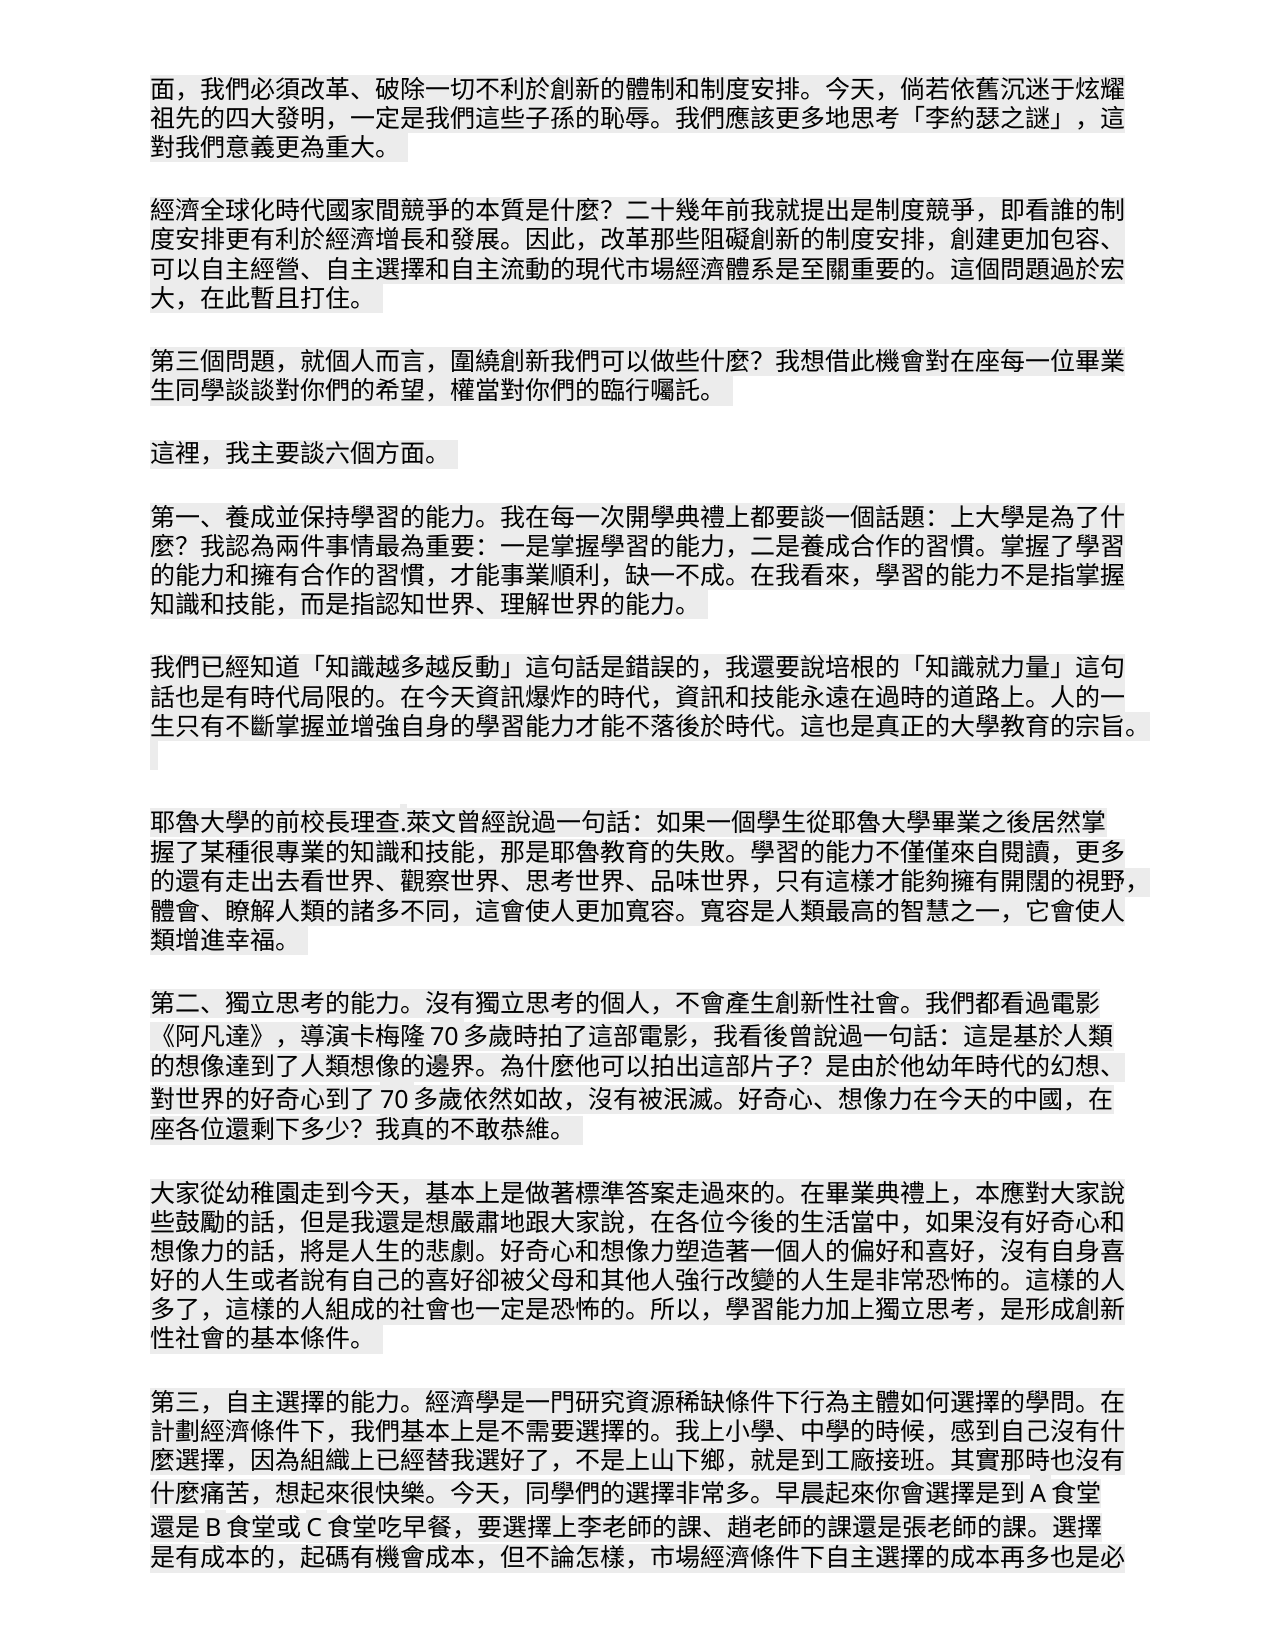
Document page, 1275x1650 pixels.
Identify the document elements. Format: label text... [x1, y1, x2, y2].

text 我覺得這講稿應該保留下來，所以貼上。講得很好，很動人。 大陸跟台灣方方面面真的很不一樣，在台灣學界，就是一堆低能敗德不學無術綠油油的鳥人，每天講些鳥話，教出一些品格低劣的腦殘學生。 講到川普，他是個天才。如果他都能打敗美國，殺出重圍，贏得選舉，憑什麼打不敗中國？我們原本以為，只要按照既定的步伐，只要時間一到，自然就能走到目的地，成為武林盟主。但是，現在看起來，這只是一種願望，而非既成事實。 老大老二兩強相爭，一旦拉開序幕，很難打兩下就結束，總得分出個勝負。貿易戰也好，貨幣戰也罷，當其中一方(特別是老大那一方)趨於落敗時，我沒法想像他會說 "好吧，我輸了，很高興跟你進行比賽"。至少在中美之間，我比較能想像的發展就是軍事對決，全面的或局部的。 即便是老二落敗，他也不太可能就此做罷，因為事實上在奉行帝國作風的老大的遊戲規則裏，只有絕對的一，沒有二，沒有老二的容身之處，所有人都必須臣服，任其為所欲為。我不相信祖國人民會接受這樣一種結局。 簡單說，我對世界的未來仍是悲觀的，並非預見誰勝誰負，而是預見世界共榮發展的太平日子依然遙遠，而且勢必一路坎坷。目前只是第一局，第一里路。 基本上，我仍然押祖國勝出(因為我相信人心厭惡不義，相信文化，相信價值，相信美，相信善，相信人性，相信那些無法定量肉眼不可見的東西遠多於相信數據和武力)，但我同時也明白，信心和自大往往只是一線之隔。 陳真 2018. 07. 12. ================ https://www.upmedia.mg/news_info.php?SerialNo=43911 中國的國家命運與個人命運－吉林大學經濟學院院長李曉畢業講詞 吉林大學微信公眾號 2018年07月07日 中美貿易戰真的要打響了，但主動權不在中國手裡。（湯森路透） 本文為吉林大學經濟學院、金融學院院長李曉教授在2018年畢業典禮上的講話，原標題為《國家命運與個人命運》，摘自吉林大學微信公眾號。 親愛的經濟學院、金融學院的全體畢業生同學，尊敬的畢業生家長，經濟學院的各位領導和老師，大家下午好！ 大家可能注意到，與以往不同，今天我準備了個講話提綱，因為我認真地做了一些準備，權當是我給各位同學們上的最後一堂課，也包含著對各位同學的囑託。 今天我想講三個方面的問題：第一是中美貿易戰對我們意味著什麼？第二是我們應當從中吸取什麼樣的教訓？第三是想借此機會談幾點對同學們未來工作、生活的囑託和希望。 第一個問題：中美貿易戰對我們意味著什麼？ 從今年三月份一直到今天，世界上最為吸引眼球的事件不再是敘利亞，不再是北朝鮮，不再是俄羅斯世界盃，而是中美關係。具體說，就是中美貿易戰真的要打響了。這是我們最不情願看到的，也是力圖避免的事情。但問題是主動權不在我們手裡。對於這場貿易戰，我的關注點不在貿易領域，它使我有著更為深重的憂慮和危機感。 首先，從貿易角度來看，既然是美國發動的貿易戰，那麼權且按照美國方面的統計來看下面一組資料。去年，中國從美國的進口額為1300億美元。前不久中國自衛性地反擊了美國，徵收美國500億美元商品的25%的關稅以後，特朗普又下令加征了我們2000億美元，然後再準備如果中國反擊，會再加增2000億美元。 這是個簡單的算術問題。去年中國向美國出口約5000億美元，現在兩個2000億加上一個500億，他動用了4500億，還剩下500億美元左右的額度。而我們已經動用了500還剩800億，美國追加的這2000億，我們跟不上了。如果我們也同額度回擊，不僅是將從美國的進口商品清零，而是負進口了，理論、實踐上都是不現實的。這是美國對中國做出最具羞辱性的行為，但是沒有辦法，因為我們對美國市場依賴太深。 我們知道，由於全球價值鏈的形成與發展，國家間的分工已經從產業內部分工發展到產品內部的分工。我們稱之為生產工序的專業化。因此，一個國家在貿易中實際獲得的收益與其實際貿易收支狀況未必呈正向關係。再加上在此過程中，中美雙方的統計方式不同，如是否將經香港的轉口貿易統計在內，以及是按商品的離岸價格還是到岸價格統計等方面雙方存在分歧，所以美方統計的中國對美貿易順差比我方統計多出1000億美元左右。 按照美國商務部統計，美國對華貿易逆差從1985年開始的6億美元增加到2017年的3752億美元，創歷史新高。這期間美國對華貿易逆差總額達到4.7萬億美元。而去年，美國對華貿易逆差占到了整個美國對外貿易逆差的將近一半。再從中國來看，我們對美國的順差從2010年以來的八年時間裡，平均超過78%，有四年超過80%，一年超過130%。 這些資料意味這什麼？說明對美貿易順差成為中國經常專案順差的最重要部分，沒有了對美貿易順差，我們的經常項目順差將會大大縮小。 另一方面，我們對美國製造業及其核心技術的依賴更為嚴重。「中興事件」雖然尚未結束，但僅就目前的後果來看，不只是十幾億美元罰金的問題，美國國會已經否決了特朗普總統暫緩中止中興業務的提案，即便最終通過該項提案，恐怕也要按照美國人的規則來改組中興的管理層及企業管理機制和運行規則，美國甚至要派出一個監督官到這家中國企業。這起事件足以讓我們清醒地看到自己同美國之間巨大的技術差距以及對美國核心技術的嚴重依賴。 同時，我們對美國農產品的依賴也同樣比較嚴重。去年，中國自產大豆1400萬噸，總進口是9554萬噸。大豆生產是非常耗費土地的，平均每生產一噸大豆需要八畝土地。這些進口大豆若是換成中國自種，要消耗7.6億畝的土地。而中國的農業耕地紅線是21億畝，拿出三分之一的土地種大豆可能嗎？答案很明顯。不進口可以嗎？很難。因為人民對高品質生活的嚮往和需求，使得植物蛋白是不可或缺的。而且這些蛋白加工以後的殘渣可以用來喂豬喂牛，保障畜牧業發展。如果不進口，大豆及其附屬品的價格都要提高，意味著要出現某些生活必需品的物價上漲。有人說，我們轉向巴西進口吧！問題是，全球大豆生產的相當大部分被幾家美國公司控制著。巴西大豆從生產、運營到銷售幾乎都是美國公司控制的。 全球大豆生產的相當大部分被幾家美國公司控制著。巴西大豆從生產、運營到銷售幾乎都是美國公司控制的。（湯森路透） 更為本質性的，是我們對「美元體系」的依賴。聽過我課的同學們，一定清楚這個原理。 總體來看，現今的「美元體系」主要靠三個機制來運行： 一個是商品美元還流機制。中國、日本、德國等「貿易國家」向美國出口賺取美元以後，還要將其中相當大部分借給美國。美元是世界清算貨幣、結算貨幣和主要的資本市場交易貨幣，如果不借給它，美國需要自己滿足基礎貨幣發行的話，它就會印鈔，有可能引發美元貶值。 這意味一方面，我們本身擁有的美元儲備縮水，這是我們不願意看到的，另一方面美元貶值意味著我們本幣升值，對出口非常不利。所以，作為「貿易國家」的悲劇就在於，我們需要被動地維持美元匯率的穩定，儘量不讓美元貶值。也就是說，世界上最大的債權國要維持世界上最大的債務國的貨幣穩定，這是商品美元還流機制迫使我們承擔的被動責任，也是我們大量購買美國國債、公司債的原因。 第二個機制是石油交易的美元計價機制。1971年尼克森關閉「黃金視窗」、美元與黃金脫鉤之後，美元面臨的最大問題是如何確保自身的儲備貨幣地位。為此，美國迅速找到了石油這種工業血液，聯合沙特等國建立了石油交易的美元計價機制。這就意味著其他國家若要進口石油必須用美元支付，因而就必須儲備美元。這樣，美元在與黃金脫鉤之後依然牢固地保持著全球儲備貨幣的地位。 第三個是美國對外債務的本幣計價機制。美國80%以上的對外債務是以自己可以印刷的美元計價的。就此大家不難想像，美國霸權或者說美元霸權達到一種什麼樣的程度！也就是說，在理論上和實踐上講，針對自己的對外負債美國是可以通過印刷美元解決的。當然，正是由於美元是美國控制世界的最主要工具，現實中美聯儲、財政部還是格外慎重的，輕易不會亂來。 但事實上，美國在2008年危機之後已經搞了四次量化寬鬆，釋放出大量流動性。我曾在課堂上說過，學習經濟學或研究經濟學的人不要輕言「美國衰落」。在我看來，「美國衰落」有一個重要標誌，即當美國對外發債的大部分不用美元標價而是用歐元、英鎊、日元或者人民幣標價的時候，這個國家真的是衰落了。如果你看不到這一天，請不要輕言「美國衰落」。 正是由於中國處在「美元體系」當中，不僅使得我們擁有大量的美國國債，而且基礎貨幣發行也對其產生嚴重依賴。 坦率地說，近十年來，中國M2的發行量幾乎是世界第一。我們的M2對GDP之比為2.1：1，而美國為0.9：1。發了這麼多貨幣，為什麼大家感覺不到呢？有很多原因，但有兩個原因最為重要。一是我們的基礎貨幣發行很大程度是用外匯占款來實現的。也就是央行收購企業和公司個人手中的美元，按照市場匯率再釋放出人民幣，通過這種方式把流動性釋放出來。外匯占款占到央行釋放流動性的比例最高時達到80%以上，目前也在60%到左右。也就是說，美元儲備是人民幣發行的重要的信用基礎，這在很大程度上確保了人民幣匯率的穩定。當然還有一個重要原因就是房地產擴張，使得央行釋放出來的相當大一部分流動性被房地產套住了。 所以，貿易戰果真打下去，接下來的影響就會涉及到貨幣金融領域。美國人非常清楚，如果我們的美元儲備大幅度減少，那麼人民幣發行的信用基礎就會出問題。還有一點，就是我們賺取外匯的能力也將受到影響。由於中國是典型的「貿易國家」，本幣不是世界貨幣，不得不將貨幣信用寄託在其他貨幣比如美元身上，而且國內的經濟發展、軍隊的現代化軍隊建設，包括大國外交、「一帶一路」都需要大量資金，因而外匯儲備規模對中國而言格外重要。 就近幾年外匯增長狀況來看，2016年我們在投資領域的外匯淨收益出現了440多億美元的負值。2017年我們加強了外匯管制，勉強恢復到近130億美元的正值。但是今年1—5月，我們在投資領域中的外匯收入不足50億美元。在貿易領域的資料就更難看了。去年上半年全口徑貿易順差尚有540億美元左右，但截止到今年五月全口徑的貿易逆差將近250億美元。六月份的統計還沒出來，但一個月扭轉不了大局。也就是說，今年上半年中國對外貿易的淨逆差格局已定。 更為重要的是，我們的外匯儲備狀況也不容樂觀。有學者測算過，截止到今年五月份，我國的淨外匯儲備也就是外匯儲備減去外幣負債，約為1.9萬億美元，比2013年2.96萬億美元的峰值減少了近30%。關鍵問題是，這1.9萬億美元並不都是歸我們所有。 根據國家統計局的資料，到今年四月底，規模以上的外資企業（含港澳臺）總資產為21.68萬億人民幣，按照6.45的匯率計算，折合成美元資產的話約為1.55萬億美元。也就是說，在1.9萬億外匯儲備淨值中有80%以上是外資企業擁有的。 我在授課時曾說過，由外資企業投資所形成的外匯儲備相當於賭場的籌碼。什麼概念呢？賭客進賭場後會將各種貨幣換成籌碼，無論在賭場中玩輸了還是贏了，他所擁有的籌碼可以再換成自己需要的貨幣拿走。也就是說，這些投資的所有權歸外資企業，外資企業可以隨時撤資或者在投資期限到期後撤資。雖然現階段中美貿易戰的爆發不會導致外資全部撤走，假如只撤資三成，也就是5000億美元左右，1.9萬億再減去5000億，我們還剩多少？我們還有那麼多要做的事情需要錢。 所以，特朗普發動貿易戰的目的究竟是什麼？我想恐怕不只在貿易領域，還在「中國製造2025」，更可能是通過貿易戰的方式迫使我國做出更大讓步，而且很可能是迫使中國在貨幣金融領域更大開放。 我們知道，美國是一個地地道道的「金融國家」，我十幾年來一直研究這個問題。表面上看，特朗普發動貿易戰是在兌現自己的競選承諾，為「鐵銹地帶」那幾個州的藍領工人爭取更大利益，迄今為止他在這方面做得很不錯。但由於美國經濟結構的變化即日益高度金融化，華爾街金融資本的利益是其必須予以重視的。金融資本的目標是要賺取全球金融市場的收益，其前提條件就是世界各國貨幣金融市場的開放，但迄今為止中國這塊骨頭美國始終沒有啃下來。我們的資本項目沒有完全放開。特朗普的發動對華貿易戰的核心目標有許多，我想在他的謀劃中，不會沒有迫使中國更大幅度開放貨幣金融市場的目標。 中國處在「美元體系」當中，不僅使得我們擁有大量的美國國債，而且基礎貨幣發行也對其產生嚴重依賴。（湯森路透） 當然，美國更為重大的國家戰略利益就是遏制中國的崛起。對此我們不要抱有絲毫幻想，不要以為這是特朗普個人意願。在最近的一次研討會上，一位著名學者講述了他的一位剛從美國回來的華人朋友在美國「美中關係委員會」的經歷。這個委員會的宗旨是促進美中友好關係，在他此前的多次訪問中，委員會工作人員都是熱情接待，笑臉相迎，但這次卻像躲瘟神一樣回避他，他說自己感到了「麥卡錫主義的回潮。」現在，美國對中國的恐懼與敵視達到了我們難以想像的程度。所以，在特朗普對華採取強硬的貿易制裁措施之後，他的支持力不降反升，目前達到40%以上，而且美國共和黨、民主黨在這一問題上的政治共識高度一致。 自特朗普上臺以來，兩黨之爭非常多，但唯獨在「中國問題」上高度一致。今天，有很多學者試圖把中美之間的衝突局限在貿易戰範圍，認定它只是場貿易衝突，主張不要把它擴大到其他領域中去；還有一些學者認定這場貿易戰打下去美國必輸，中國必贏。不論他們是怎麼測算的，我認為這是一廂情願或不符合常識的。 對一般國家而言，貿易戰在經濟學上一定是雙輸的。但是對於大國而言，關鍵在於誰輸得起。歷史經驗證明，大國之間特別是「老大」和「老二」之間的較量，更多的不是經濟行為，不是以經濟利益為目的，而是一種國際政治行為，是以國家利益為目標的。國際政治競爭不是「正和遊戲」，而是「零和遊戲」。經濟學與政治學的邏輯有很多不同，一個主要的區別在於，經濟學研究的是殺敵一萬自損八千還是自損六千的問題，它的邏輯是如何讓己方避免自損八千，儘量實現自損六千，即實現資源約束條件下以最小的成本達成最大績效；與經濟行為不同，政治的邏輯是只要我贏，戰勝對手，犧牲多少無所謂，在所不惜。 因此，兩者的邏輯與行為規則是不一樣的。剛才，大家合唱的國歌裡有一句話：「中華民族到了最危險的時候」。現在，我不敢說是最危險的時候，但可以說，中華民族到了新的危險的時候。對於今天的中國而言，最大的危機不是貿易衝突，而是世界上最強大的霸權國家已經公開把中國當成了最主要的對手，在和平時期利用經濟戰的手段發起了對中國的全面遏制和攻擊，同時還利用其超強的全球軍事實力對中國進行越來越多的威懾，製造周邊衝突乃至危機來干擾我們的和平發展進程。 前不久，美國國務卿蓬佩奧有一個發言，赤裸裸地攻擊中國是一個掠奪性的國家，是一個偷取智慧財產權、盜取別人技術、強迫轉移技術、強迫地獵取別人資源的國家。這種攻擊值得我們高度重視，他是在把美中衝突上升到一種新的意識形態高度。 最近，美國通訊委員會發表公告，於今年6月11日廢止了2015年奧巴馬政府時期制定的網路中立法案。我們知道，互聯網思維、原創技術與技術服務，所有這一切都以美國為核心。當年，美國為了促進國內網路運營商之間的公平競爭，同時也是為了讓世界各國放心使用美國技術、拓展全球市場，搞了一個網路中立法案。但是現在這個網路中立法則沒有了，意味著互聯網服務提供者可以在提前告知消費者的情況下，遮罩這些網站或者降低這些網站的存取速度，也就是斷網。如果一旦對中國採取這種措施，我們銀行、交通、商業、郵電等系統可能會癱瘓。 最近有一則報導，美國網路軍已經得到國會授權，可以對網路攻擊和盜取美國智慧財產權行為作出攻擊，鎖定位址後利用美國的網路特權，即根伺服器關閉攻擊者網站。現在全球的根伺服器有十三個，其中一個主根伺服器和九個輔根伺服器在美國，其餘的三個分別在瑞典、荷蘭和日本。所以，我們必須認識到，美國在正在做更多、更充分的準備。 最近，大家都看到一張G7首腦會議上的照片，場面類似「最後的晚餐」，特朗普與德國總理默克爾等其他國家首腦冷峻對視，似乎不共戴天。但是要知道，正是在這次會議上特朗普提出了一個計畫，叫G7國家經濟一體化，主張七個發達國家相互之間實現零關稅、零補貼、零壁壘，據說已經得到德國的同意。也許德國的這種首肯是表面的，由於涉及市場份額等複雜的因素，其他發達國家的立場很可能與美國不一致，因為美國市場份額太大，競爭力太強，所以七國間的經濟一體化肯定不會順利。但美國的這種行為意味著一個嚴峻趨勢，即它已經下定決心廢除WTO的全球多邊貿易規則，也就是我們堅持宣導的全球多邊貿易規則。 這個規則曾經是美國人創立並堅持實施的。今天他們不想再按此規則再做下去了，要搞一套新的、更高標準的規則。在這方面，我們千萬不要以為特朗普對歐盟、日本和其他發達國家的貿易保護主義行為將會促使這些國家同中國堅定地站在一起，抵制美國的逆全球化行動。事實上，這些國家在智慧財產權問題、強制性技術轉讓、企業並購等方面對中國的指責、攻擊同美國並無二致，立場完全一致。 所以，我們不能把中美貿易戰僅僅局限於貿易領域，這本質上是一場國運之戰。我們更不能將這一場爭端視為短期內可以解決的。僅就貿易爭端而言，從1960年代一直到1980年代末，美國和日本曾經發生過一場漫長的貿易爭端，這場爭端打了30年，結果是日本泡沫經濟崩潰，陷入「失去的二十年」。中美之間的衝突作為一場大國博弈，恐怕需要至少50年甚至更長時間。今天的一切，不過是一場歷史大戲的開幕。 第二個問題，就迄今為止的中美貿易爭端而言，我們需要吸取哪些教訓？ 我想從兩個方面來談。 首先，就眼前的教訓看，主要有兩點：一是盲目自大的情緒。一百多年來我們被西方侵略、壓迫的太久，心中的大國情懷不僅強烈也更為迫切。必須承認，改革開放40年來中國經濟發展取得了非凡的成就，令世界矚目，在某些領域的進步與發展甚至走到了世界前列。但也正因為如此，我們產生了一種舉國的自豪感，同時也伴隨著一些自大情結。 中美貿易戰，尤其是「中興事件」不啻為一劑強烈的清醒劑，讓我們意識到自己與美國之間存在的巨大技術差距。事實上，我們在許多核心技術領域與國外的差距十分巨大。馬航370事件出現後，很多人才知道羅爾斯羅伊斯公司對自己生產的飛機發動機的運轉狀況，包括在什麼地方運轉、在哪個高度運轉、在什麼時間運轉，是完全可以掌握的。 前不久，一家汽車零配件公司的總經理跟我講，世界上有兩三家公司的汽車噴油技術做的最好，但是我們軍車的噴油嘴一定不能用外國的，即便國產噴油嘴品質不高也要用自產的，因為國外廠家都可以進行噴油嘴控制，關鍵時刻可以進行停止發動機噴油的操縱。 我們知道，網路技術有三個層次，最核心的是原發性的技術創新，其次是原發性的技術進步及其產業化，如晶片，再次才是利用互聯網思維和互聯網技術進行的規模經濟的市場開發。我們經常搞「光棍節」購物狂歡，無論是阿裡巴巴還是京東等都是利用中國巨大的市場經濟規模實現的快速擴張，跟原發性的技術創新思維、原發性的技術進步及其產業化毫無關係，只不過是運用別人的技術思維、產業化的技術，利用中國的巨大市場規模迅速推廣而成。 二是這場爭端使我們更加清醒地意識到，迄今為止中國的經濟增長模式已經難以為繼，必須在經濟結構、經濟運行機制等方面進行更為深刻的改革。以往，我們通過以市場換技術、以資金買技術、以挖人才造技術等方式取得了一些技術進步，但今後這些途徑恐怕都難以行得通了。今後中國經濟發展的核心動力唯有自主創新，既有技術領域的創新，更有體制和制度上的創新。 其次，再來談談更深層次的教訓，此次中美貿易戰爆發值得我們深思的問題主要有三個。 第一，中國忽視對美國整體性、綜合性、系統性的深入研究。自2016年美國大選開始一直到今年三月份貿易爭端，再到今天，我們對美國的判斷屢屢失誤。更為重要的是，面對著這樣一場大國間的博弈，除了一些貿易專業、經濟領域的專家紛紛出來發聲以外，那些研究美國政治、社會、文化的專家少有聲音。這是極不正常的。說明作為世界上第二大經濟體，我們對自己必須直面的霸權國家的系統、深入研究是非常不夠的，因而很少可以對美國做出可持續性的、理性的研判。 這是非常危險的，不僅容易出現誤判，甚至出現錯判。其後果主要有兩個：一是情感勝於理性，整體性的非理性思維經常占上風，本質上講這是中國人典型的農耕民族根性。農民與商人的最大區別是什麼？農民經常是情感強於理性，而商人則經常是理性勝於情感。 中國從1992年鄧小平「南巡講話」和1993年社會主義市場經濟是正式確立走到今天，不過二十幾年的時間。這意味著我們中華民族從農耕民族走向商業民族的歷程僅有二十幾年，因而傳統根性自然是很強烈的，使得我們很少能夠理性地認識世界，更習慣基於情感來判斷世界。 當年，駱家輝被美國派駐中國大使，很多人歡欣鼓舞，甚至認為美國終於派了個「中國人」，中美關係因此將走得更好。駱家輝是華裔美國人。正因為如此，他更需要要證明自己更美國，所以對中國的態度、立場也更加強硬。在現階段和今後的中美關係中，我們必須努力克服這種民族根性，更加理性地認知美國，處理好同美國的關係。 二是相應地，我們出現了當年戴季陶先生所說的「智識上的義和團」的傾向。在目前的中美貿易戰中，有些學者和專家提出我們「要不惜一切代價」！這種提法令人匪夷所思。在當今的經濟全球化時代，在一個經濟發展、改革不斷深化的時代，何謂「要不惜一切代價」？難道要回到改革開放之前的時代？ 「智識上的義和團」的另一個表現，是我們很少認真地研究特朗普本人。特朗普自傳的中文版早在2016年4月就在上海出版發行了。那本小冊子很薄，中文標題叫《永不放棄》。我看了三遍，感受是特朗普這個人非同一般。迄今為止，我們對這位美國總統的認知主要有兩個特點：一是我們經常小看他，當然全世界都小看了他，二是認為他「善變」，但事實上是因為我們自己看不懂，沒有認真研究他。他是一個搞建築出身的人，這類人的思維方式是，首先要基礎夯實，其次是思維、設計縝密，邏輯清晰，否則大樓一定要蓋歪的，賣不出去的。 作為一個商人，他的特點是：當對手信心十足的時候，他特別善於抓住對方的漏洞並戳破對方的底線，為對手帶來巨大威懾，進而達到目的；而當對手全力進攻的時候，他又突然能夠化干戈為玉帛，實現自己利益最大化。在自己的書中，他曾提及自己鹹魚翻身的輝煌經歷，其中也多次談及他與不同對手之間的博弈經歷。我建議在座各位同學看一看這本書。大致就會知曉，所謂的「特朗普善變」很大程度上是因為我們沒有把他研究明白。 以市場換技術、以資金買技術、以挖人才造技術等方式讓中國取得了一些技術進步，但今後這些途徑恐怕都難以行得通了。（湯森路透） 我現在經常思考一個問題，這場衝突會給中國帶來什麼？理論上的挑戰、實踐上的挑戰無疑是非常巨大的，甚至迄今為止致使我們獲得成功的好多理論都需要做認真的反思。同時，我們的好多對策也需要認真反省。過去40年中國經濟發展的輝煌成就，根本上講是鄧小平領導的改革開放實現的。開放的本質是什麼？是我們對美國主導的全球市場經濟體系開放，或者說是我們主動地加入到美國主導的全球政治、經濟體系中去，並因此成為該體系的最大獲益者。 但是發展到今天，美國人認為這個體系讓中國人占盡了便宜，自己卻吃了很大的虧，不再願意同我們玩下去了。因此，當今時代不存在什麼「逆全球化」，全球化是不可逆的，所有問題的根源在於全球化進程出現了大分裂。全球化分裂的本質是什麼？是世界主要大國之間關於全球化的共識破裂或沒有了，這是當今世界最危險的一件事情，意味著今後美國不再願意同我們分享他所主導的全球規則和制度安排，這必然對我們今後所有的經濟理論及其研究帶來巨大挑戰。 但是我認為，更為重要的挑戰恐怕是思想上的，即在這場爭端很可能演變成為曠日持久的大國衝突的過程中，我們是繼續冷靜地認識我們與美國的巨大差距，堅持虛心地向美國學習，還是由此堅定地走向民粹主義的反美道路甚至以一種「玉碎精神」抵制美國的一切。我們曾幹過這種事情，所以我很擔心。這些政治、經濟、思想等領域的嚴峻挑戰，關乎今後中國改革開放的進程、方向，是個大問題。 第二，忽視對美國經濟結構變化的研究，進而對美國社會結構的變化及其主流意識形態的變化研究很少，進而缺乏對美國國內政治結構變化的深入理解。特朗普為什麼拿中國開刀？對華貿易逆差問題只是個藉口。事實上，不是特朗普上臺造成了美國分裂，而是美國社會分裂導致了特朗普上臺。美國社會由於經濟結構金融化被嚴重撕裂了，富人越來越富、窮人越來越多，中產階級在破產。所以，美國「鐵銹地帶」主要的三個州過去全是支持民主黨，支持希拉蕊的，但這次它們的反轉是促使特朗普獲勝的關鍵因素。特朗普上臺後，必定要兌現競選承諾。 但事情並非僅僅如此，他上臺後面臨的一個重要挑戰，就是如何利用自己的政治行為儘快彌合分裂的美國社會。迄今為止，他做得比較成功。因為他非常聰明地捕捉到了一個目標，這就是中國。「中國威脅」是美國近些年來的焦點話題，而且實際上也成為西方發達國家的共識。特朗普巧妙地利用了這樣一個契機，「中國問題」或「中國威脅」成為特朗普手中的一張牌。 所以，如果深入地研究美國經濟結構、社會結構到政治結構的變化，我們可能不會出現很多誤判。我認為，馬克思在一百多年前的一些關於資本主義發展的具體結論有些時空的局限性，但馬克思主義的基本原理是正確的，那就是生產力決定生產關係、經濟基礎決定上層建築。美國經濟結構的變化決定社會結構變化，也一定決定著美國政治利益、國家核心利益的變化。從這個意義上講，即便特朗普兩年或者六年後下臺，美國也不會因為更換總統而在戰略上改變對中國的基本立場。這是我的一個基本看法。 第三，忽視對美國控制世界的手段也就是霸權方式、機制等問題的研究。這導致我們經常以工業化國家的視角去認識後工業化的美國，以「貿易國家」的立場去對待「金融國家」的美國；相應地，在此過程中又出現了以發展中國家製造業的成就來定義自身國際地位的一種幻想。 我自己的多年研究得出一個結論：中國崛起的性質是「美元體系內的地位提升」。我認為這是很冷靜、理性的一個結論。一些人認為人民幣國際化的目標是為了取代美元，我反對這種觀點。我的研究結論是，人民幣國際化的目標不是取代美元，「美元體系」在短期內是無法被替代的，人民幣國際化的目標是減少我們在「美元體系」中的風險和成本。 說到這裡，必須指出的是，我們的某些媒體是極其不負責任、不專業的，經常用一種狹隘的民族主義情緒來忽悠民眾情感。40年來，正是因為我們加入到「美元體系」當中，我們成為該體系的主要獲益者，自然成為該體系的最主要的支撐者（如購買大量的美國國債等），也自然會成為該體系風險、成本的主要承擔者。這是一個正常的邏輯。正所謂福兮禍所伏，這可能是未來我們的問題所在。 也就是說，特朗普的殺手鐧正在這裡，其實他早已露出了獠牙，如對伊朗、俄羅斯的金融制裁，包括前不久美國部分官員提出的對中國購買美國國債的凍結等，雖然是傳聞，但這種信號意味著當兩國紛爭激化的時候難免不會出現這種狀況。無論怎樣，貨幣金融一定是美國最後的殺手鐧、制勝的法寶，這是它的絕對優勢所在。 那麼，我們的主動權在哪裡呢？在國內。改革開放40年來，中國認清了斯密經濟學原理指導下的市場經濟的重要性，知曉了交易分工的作用，構建了中國特色社會主義市場經濟體系；40年後的今天，我們終於開始意識到熊彼特式的創新對於經濟、社會發展的重要性。習近平總書記在十九大報告中提出了構建創新性國家的宏偉藍圖，意義格外重大。 圍繞創新問題我們需要做些什麼？我想從國家和個人兩個層面談談自己的看法。在國家層面，我們必須改革、破除一切不利於創新的體制和制度安排。今天，倘若依舊沉迷于炫耀祖先的四大發明，一定是我們這些子孫的恥辱。我們應該更多地思考「李約瑟之謎」，這對我們意義更為重大。 經濟全球化時代國家間競爭的本質是什麼？二十幾年前我就提出是制度競爭，即看誰的制度安排更有利於經濟增長和發展。因此，改革那些阻礙創新的制度安排，創建更加包容、可以自主經營、自主選擇和自主流動的現代市場經濟體系是至關重要的。這個問題過於宏大，在此暫且打住。 第三個問題，就個人而言，圍繞創新我們可以做些什麼？我想借此機會對在座每一位畢業生同學談談對你們的希望，權當對你們的臨行囑託。 這裡，我主要談六個方面。 第一、養成並保持學習的能力。我在每一次開學典禮上都要談一個話題：上大學是為了什麼？我認為兩件事情最為重要：一是掌握學習的能力，二是養成合作的習慣。掌握了學習的能力和擁有合作的習慣，才能事業順利，缺一不成。在我看來，學習的能力不是指掌握知識和技能，而是指認知世界、理解世界的能力。 我們已經知道「知識越多越反動」這句話是錯誤的，我還要說培根的「知識就力量」這句話也是有時代局限的。在今天資訊爆炸的時代，資訊和技能永遠在過時的道路上。人的一生只有不斷掌握並增強自身的學習能力才能不落後於時代。這也是真正的大學教育的宗旨。 耶魯大學的前校長理查.萊文曾經說過一句話：如果一個學生從耶魯大學畢業之後居然掌握了某種很專業的知識和技能，那是耶魯教育的失敗。學習的能力不僅僅來自閱讀，更多的還有走出去看世界、觀察世界、思考世界、品味世界，只有這樣才能夠擁有開闊的視野，體會、瞭解人類的諸多不同，這會使人更加寬容。寬容是人類最高的智慧之一，它會使人類增進幸福。 第二、獨立思考的能力。沒有獨立思考的個人，不會產生創新性社會。我們都看過電影《阿凡達》，導演卡梅隆70多歲時拍了這部電影，我看後曾說過一句話：這是基於人類的想像達到了人類想像的邊界。為什麼他可以拍出這部片子？是由於他幼年時代的幻想、對世界的好奇心到了70多歲依然如故，沒有被泯滅。好奇心、想像力在今天的中國，在座各位還剩下多少？我真的不敢恭維。 大家從幼稚園走到今天，基本上是做著標準答案走過來的。在畢業典禮上，本應對大家說些鼓勵的話，但是我還是想嚴肅地跟大家說，在各位今後的生活當中，如果沒有好奇心和想像力的話，將是人生的悲劇。好奇心和想像力塑造著一個人的偏好和喜好，沒有自身喜好的人生或者說有自己的喜好卻被父母和其他人強行改變的人生是非常恐怖的。這樣的人多了，這樣的人組成的社會也一定是恐怖的。所以，學習能力加上獨立思考，是形成創新性社會的基本條件。 第三，自主選擇的能力。經濟學是一門研究資源稀缺條件下行為主體如何選擇的學問。在計劃經濟條件下，我們基本上是不需要選擇的。我上小學、中學的時候，感到自己沒有什麼選擇，因為組織上已經替我選好了，不是上山下鄉，就是到工廠接班。其實那時也沒有什麼痛苦，想起來很快樂。今天，同學們的選擇非常多。早晨起來你會選擇是到A食堂還是B食堂或C食堂吃早餐，要選擇上李老師的課、趙老師的課還是張老師的課。選擇是有成本的，起碼有機會成本，但不論怎樣，市場經濟條件下自主選擇的成本再多也是必要的，市場經濟就是由無數的選擇組成的。 今天，在應試教育體制下大家還有多少自主選擇能力？近幾年經常遇到大學同學、朋友打來電話，說我孩子或者親屬今年要高考了，請你跟我說說哪個專業更好？我問他們孩子自己喜歡什麼？經常的回答是「不知道」。在座的各位家長，你們可能更清楚是不是這樣。這是很悲哀的一件事情。 在我上課提問時，很多同學不敢正視我的眼睛，目光所到之處他們基本上都是放下眼簾，好像他不看我我就看不到他一樣。沒有問題意識，提不出問題，也自然缺乏自主選擇能力，這是個惡性循環。具有學習能力的人，能夠獨立思考的人，也一定是擁有自主選擇能力的人，自然是創新能力很強的人。 談及自主選擇能力，我想談一點個人體會。現在大家都已基本上選擇好了職業，未來還可能有許多新的選擇，今天談這些體會還不晚，也許對你們有參考。經濟學強調發揮比較優勢，但在做出人生選擇的時候，應該注重自己的比較劣勢。就是說，你要知道自己的缺點和不足。什麼是理性？理性就是知道自己是無知的，或者說知道自己的不足。 當你深入瞭解這些之後，比如在選擇職業的時候，就要盡力回避因自身缺陷或不足難以勝任的領域。這樣做，不僅避開了自己的不足，實際上也是選擇了你的比較優勢，而且會使自己更加快樂、寬容。你不會見到某同學去金融機構做的很好，便產生憑啥我不能去金融機構、大學時我金融學成績比他好之類的不正常心態。冷靜地瞭解自己的比較劣勢會讓你有一個健康心態，你會認為那個同學成功是因為他確實很優秀，而在他很優秀的那個方面，我卻是不足的。所以，瞭解自己的不足卻不回避，一味地同他人比較，盲目跟風，無異于人生的鋌而走險。 今天的中國已經不是國土淪喪、家破人亡的民族危亡狀態。（湯森路透） 第四、審美能力。如果展開一幅世界經濟地圖，你會發現每個國家都有自己的比較優勢，如美國出口的是金融服務，日本出口的是製造業技術，中國人出口的是勞動力，歐洲人出口的是古老的貴族文明積澱下來的審美，幾乎所有的奢侈品都來自歐洲。審美是一種歷史積澱，前提是一個國家歷史、文化的連續性。這個話題其實是很沉重的，在此我只想談談自己的體會。 對個人而言，審美是一種品質和修養。一個審美能力低下的民族不僅素養、品格不高，道德水準也會有問題。迄今為止，大家的審美能力基本上都是從父母那裡薰陶出來的，問題是在座的各位父母都是「文革」後的一代，這在很大程度上是問題所在。 我非常高興地看到，在今天的畢業典禮上，大家都穿著皮鞋，穿著帶領子的正裝，我跟趙勇書記提出過畢業典禮上同學們的著裝要求。為什麼？看看我們的校園裡，許多男同學穿著一條大短褲，露著帶毛的雙腿，穿一雙拖鞋，身披莊嚴的畢業禮服滿校園逛。你們覺得美嗎？ 今天，走在世界上任何地方，判斷一個人是否是中國人的標準，基本上就是服飾與行為。針對個體，主要看服飾，相對于其他亞洲人，中國人的服裝搭配比如衣褲、鞋帽、鞋襪等的搭配基本是不合體的，遠遠一看便知道是中國人，在亞洲人裡韓國人喜歡穿著鮮豔，穿的素雅且搭配合理的多半是日本人。如果是團體，看到一個人在說，幾乎所有人在聽是日本人；一個人在講，一半人在聽，一半人亂亂哄哄的是韓國人；一個人在說，少數人在聽，多數人各幹各的，大多是中國人。 審美是一種尊嚴意識，是一種自我尊重也是對別人的尊重。在莊重的場合，一個沒有儀式感的人、著裝隨意的人既是對自己的貶低，也是對他人的極大不敬。在更大意義上講，審美可以讓人知曉世界上的美好與醜惡，它告訴每一個人，人類的行為應當是有底線的，知道有些事情是絕對不可以去碰的、不可以去做的，而不是為達目的不擇手段。這樣，我們社會的道德水準才會有所提升。 第五，戰勝困難的能力。人生中困難是常態，幸福是短暫的，海明威說「勇氣就是優雅地面對壓力」，人的一生中能成為優雅的人太難了，這也是我自己經常苦惱的問題。有時候，我跟同事說話時會忘乎所以，事後會反思自己的不優雅。但是優雅地面對壓力真的是很難的一件事情，一個人在壓力面前如果能做到優雅的話，這本身就說明你真的能夠把困境作為常態。這一點對大家未來的人生、工作非常重要，會增進你的幸福感。 最後一點，要做一個具有使命感的人。我不想在這裡空談使命感，不要把它看作離我們很遙遠的神聖之物。一個人做好自己每一個人生階段中應該做好的事情，把自己喜歡做的事情盡可能地做到極致甚至像清教徒那樣對待自己喜歡的職業並願意為此努力一生，你就是一個具有使命感的人。所謂工匠精神，本質上與這種對職業的敬畏和使命感的理解與堅守密不可分。工匠精神與功利主義無緣。 在此我還想強調的是，今天的中國已經不是國土淪喪、家破人亡的民族危亡狀態，而是處在快速崛起的進程當中，過去的「為中華崛起而讀書」不應當是現在大家讀書、學習的目標。今天的中國面對著前所未有的經濟全球化的大環境、面對著如何成為創新性國家的重任，只有我們每一個人、在座的每一位畢業生同學成為真正的人，即成為具有學習能力、獨立思考能力、自主選擇能力、審美能力、戰勝困難能力和有使命感的人，你自己的一生才會幸福，我們這個社會才能不斷進步，中華民族才真的有希望。 最後，我祝願大家健康、幸福、事業有成！但是我更想說的是，健康和幸福更為重要！ 謝謝各位！ [150, 75, 1125, 1573]
